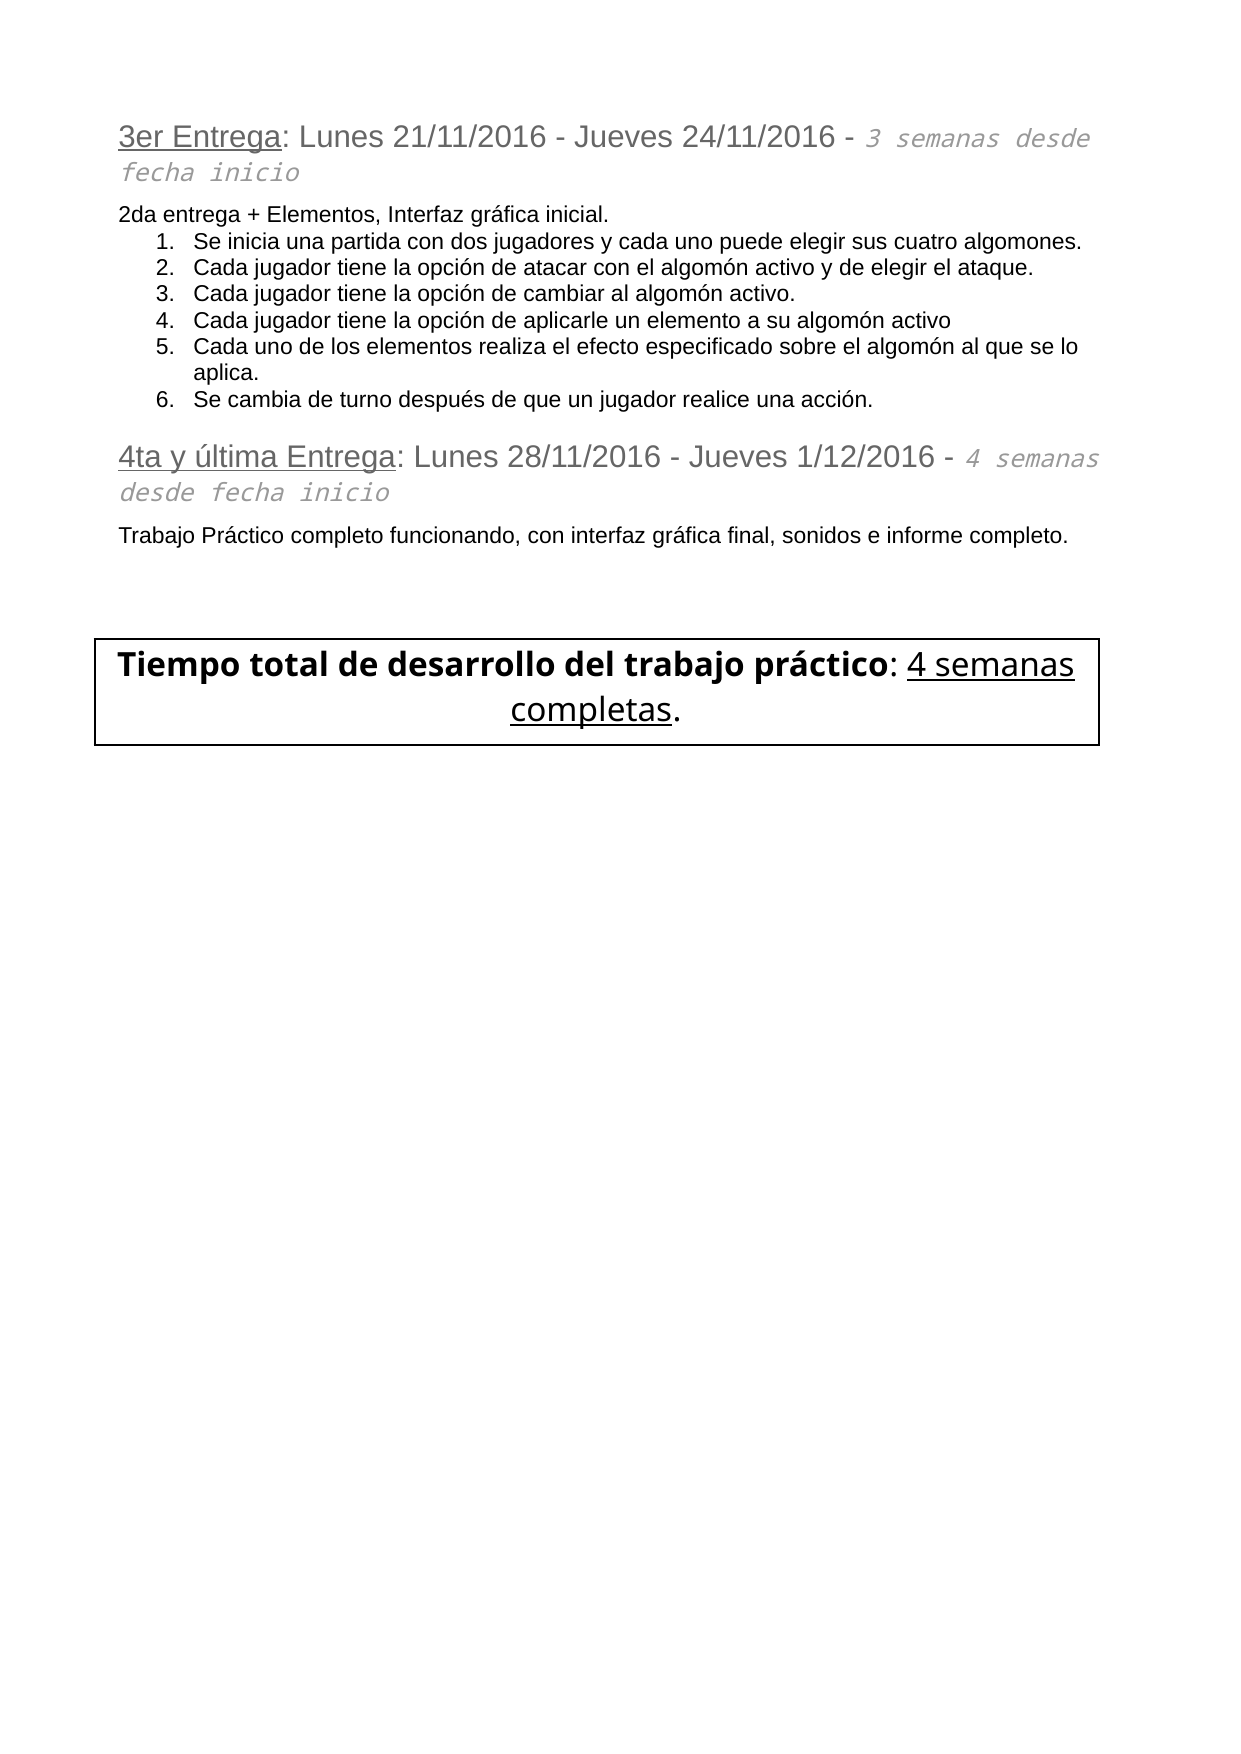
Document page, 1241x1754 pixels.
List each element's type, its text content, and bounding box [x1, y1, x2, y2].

subtitle 3er Entrega: Lunes 21/11/2016 - Jueves 24/11/2016 - 3 semanas desde fecha inicio [118, 118, 1122, 189]
list Se inicia una partida con dos jugadores y cada uno puede elegir sus cuatro algomones. [156, 228, 1122, 254]
list Se cambia de turno después de que un jugador realice una acción. [156, 386, 1122, 412]
list Cada jugador tiene la opción de atacar con el algomón activo y de elegir el ataque. [156, 254, 1122, 280]
list Cada uno de los elementos realiza el efecto especificado sobre el algomón al que se lo aplica. [156, 333, 1122, 386]
list Cada jugador tiene la opción de aplicarle un elemento a su algomón activo [156, 307, 1122, 333]
subtitle 4ta y última Entrega: Lunes 28/11/2016 - Jueves 1/12/2016 - 4 semanas desde fecha inicio [118, 438, 1122, 509]
text Trabajo Práctico completo funcionando, con interfaz gráfica final, sonidos e informe completo. [118, 522, 1122, 548]
table_header Tiempo total de desarrollo del trabajo práctico: 4 semanas completas. [96, 640, 1098, 744]
text 2da entrega + Elementos, Interfaz gráfica inicial. [118, 201, 1122, 228]
list Cada jugador tiene la opción de cambiar al algomón activo. [156, 280, 1122, 307]
